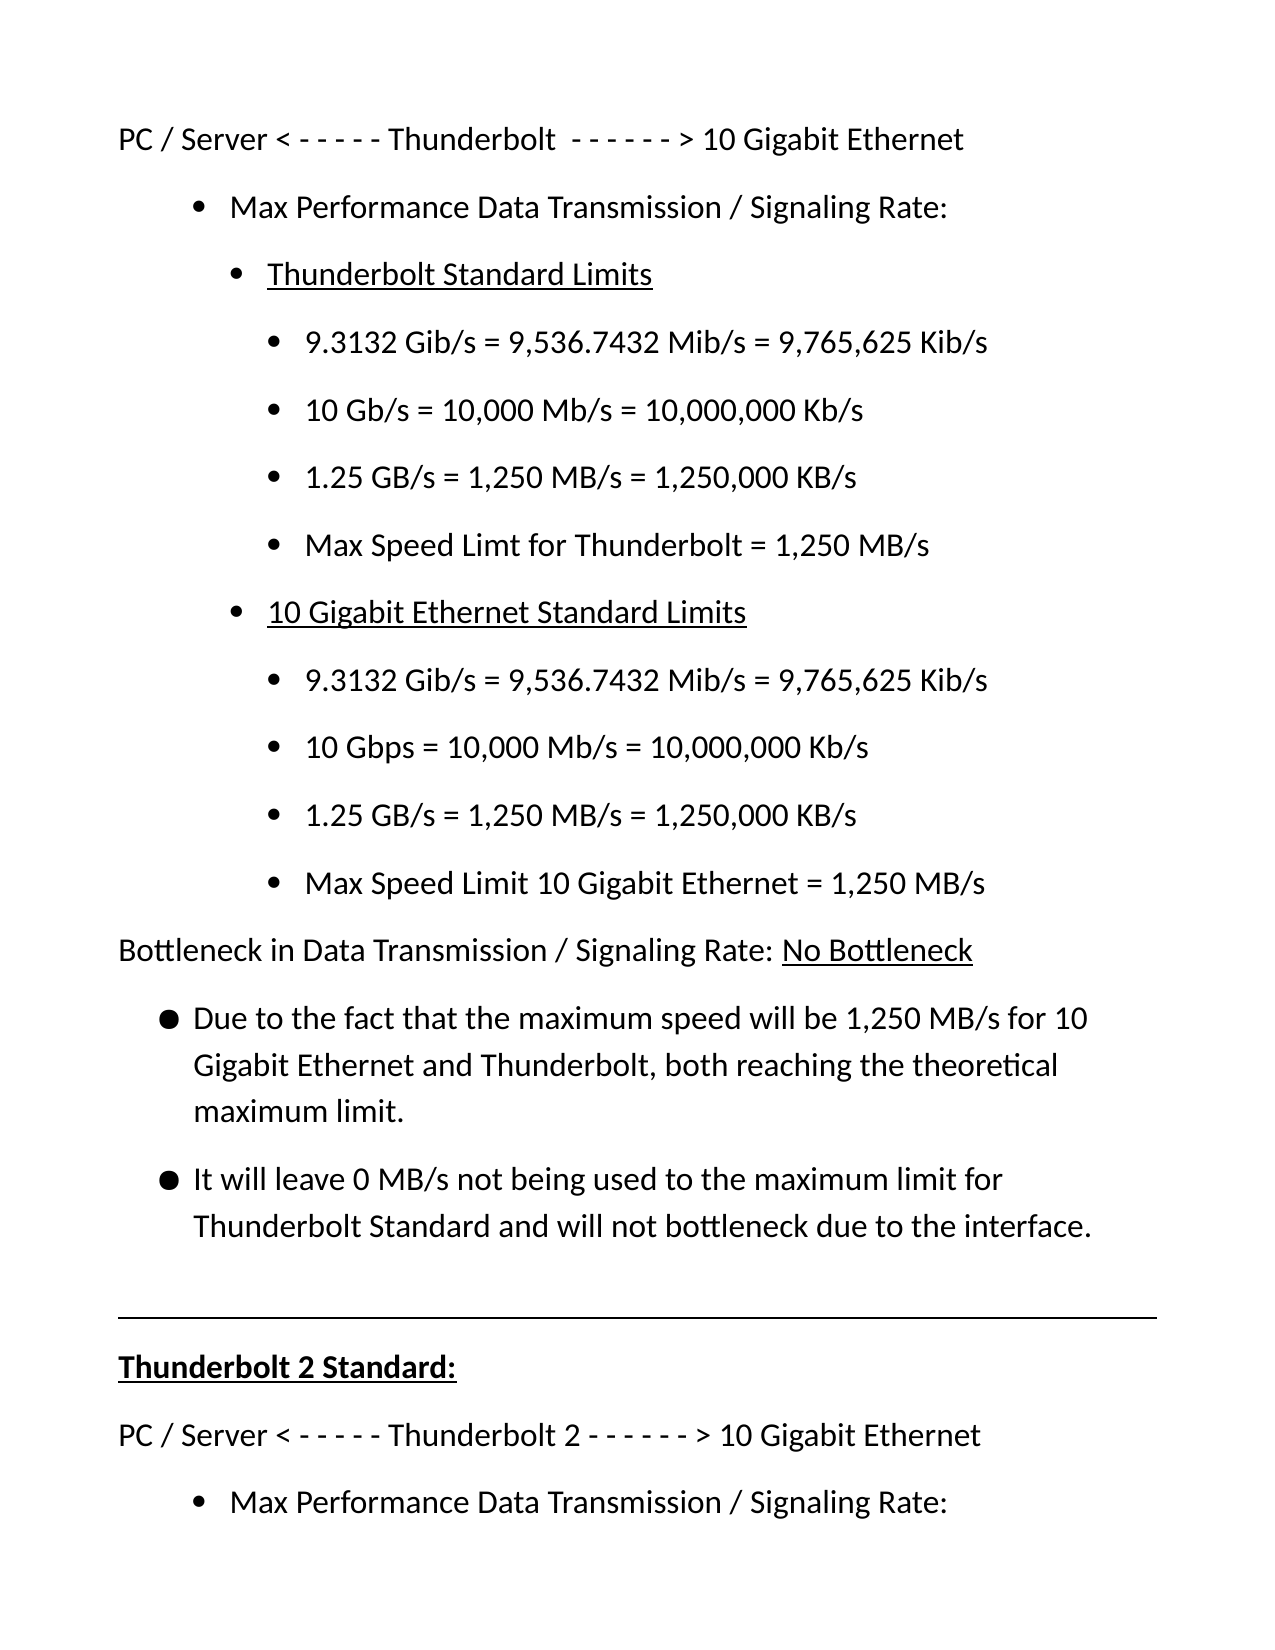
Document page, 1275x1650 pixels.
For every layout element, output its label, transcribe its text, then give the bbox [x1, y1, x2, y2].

text Thunderbolt 2 Standard: [118, 1346, 1157, 1387]
text Bottleneck in Data Transmission / Signaling Rate: No Bottleneck [118, 929, 1157, 970]
text PC / Server < - - - - - Thunderbolt - - - - - - > 10 Gigabit Ethernet [118, 118, 1157, 159]
list 1.25 GB/s = 1,250 MB/s = 1,250,000 KB/s [268, 794, 1157, 835]
list 9.3132 Gib/s = 9,536.7432 Mib/s = 9,765,625 Kib/s [268, 321, 1157, 362]
list Thunderbolt Standard Limits [231, 253, 1157, 294]
list 10 Gb/s = 10,000 Mb/s = 10,000,000 Kb/s [268, 388, 1157, 429]
text PC / Server < - - - - - Thunderbolt 2 - - - - - - > 10 Gigabit Ethernet [118, 1414, 1157, 1455]
list Max Speed Limt for Thunderbolt = 1,250 MB/s [268, 524, 1157, 564]
list 10 Gigabit Ethernet Standard Limits [231, 591, 1157, 632]
list Max Performance Data Transmission / Signaling Rate: [193, 1482, 1157, 1522]
list 9.3132 Gib/s = 9,536.7432 Mib/s = 9,765,625 Kib/s [268, 659, 1157, 700]
list Max Speed Limit 10 Gigabit Ethernet = 1,250 MB/s [268, 862, 1157, 902]
list It will leave 0 MB/s not being used to the maximum limit for Thunderbolt Standard and will not bottleneck due to the interface. [156, 1158, 1157, 1246]
list 1.25 GB/s = 1,250 MB/s = 1,250,000 KB/s [268, 456, 1157, 497]
list Max Performance Data Transmission / Signaling Rate: [193, 186, 1157, 226]
list 10 Gbps = 10,000 Mb/s = 10,000,000 Kb/s [268, 727, 1157, 767]
list Due to the fact that the maximum speed will be 1,250 MB/s for 10 Gigabit Ethernet and Thunderbolt, both reaching the theoretical maximum limit. [156, 997, 1157, 1131]
